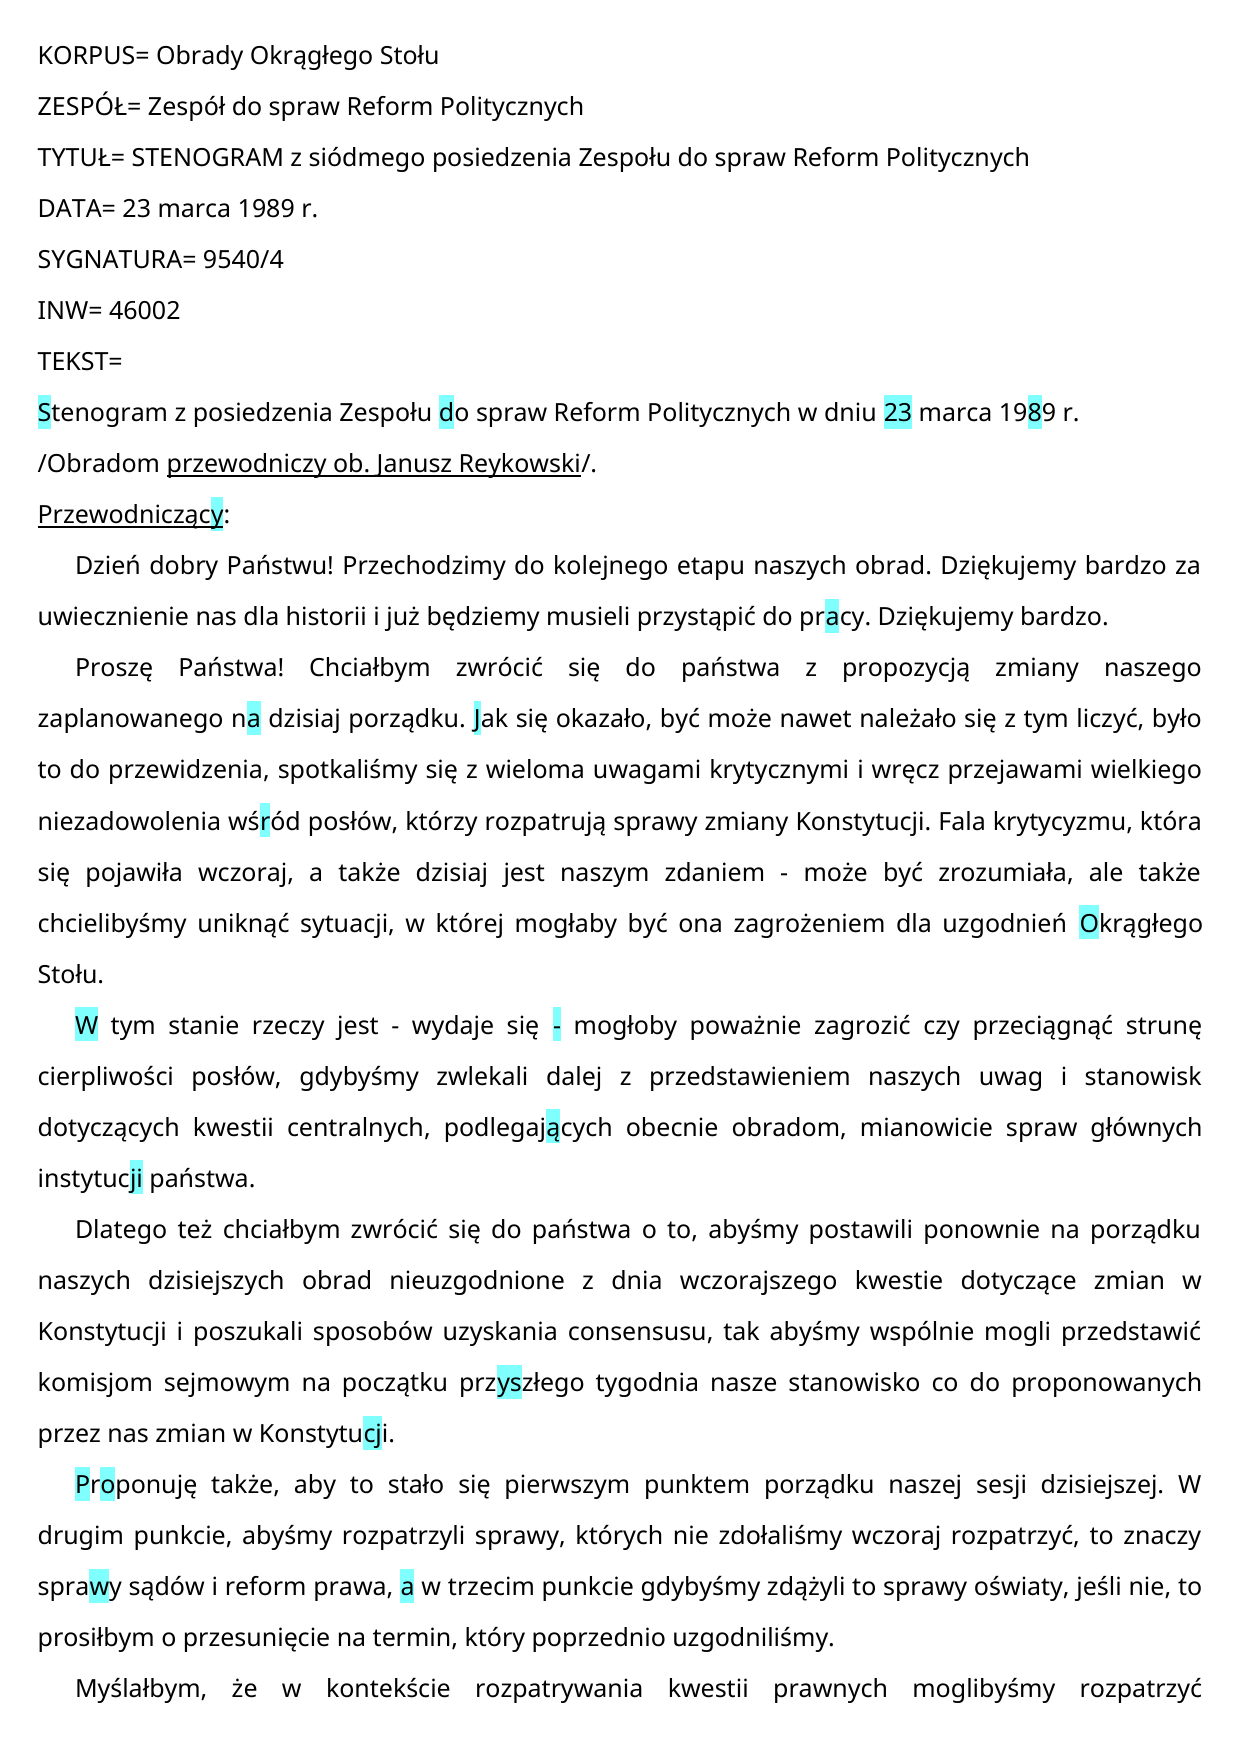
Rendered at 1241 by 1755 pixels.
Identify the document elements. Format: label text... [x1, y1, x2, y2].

text DATA= 23 marca 1989 r. [37, 191, 1203, 225]
text Dzień dobry Państwu! Przechodzimy do kolejnego etapu naszych obrad. Dziękujemy bardzo za uwiecznienie nas dla historii i już będziemy musieli przystąpić do pracy. Dziękujemy bardzo. [37, 548, 1203, 633]
text Przewodniczący: [37, 497, 1203, 531]
text SYGNATURA= 9540/4 [37, 242, 1203, 276]
text Proponuję także, aby to stało się pierwszym punktem porządku naszej sesji dzisiejszej. W drugim punkcie, abyśmy rozpatrzyli sprawy, których nie zdołaliśmy wczoraj rozpatrzyć, to znaczy sprawy sądów i reform prawa, a w trzecim punkcie gdybyśmy zdążyli to sprawy oświaty, jeśli nie, to prosiłbym o przesunięcie na termin, który poprzednio uzgodniliśmy. [37, 1467, 1203, 1654]
text /Obradom przewodniczy ob. Janusz Reykowski/. [37, 446, 1203, 480]
text TEKST= [37, 344, 1203, 378]
text Myślałbym, że w kontekście rozpatrywania kwestii prawnych moglibyśmy rozpatrzyć [37, 1671, 1203, 1705]
text Stenogram z posiedzenia Zespołu do spraw Reform Politycznych w dniu 23 marca 1989 r. [37, 395, 1203, 429]
text Dlatego też chciałbym zwrócić się do państwa o to, abyśmy postawili ponownie na porządku naszych dzisiejszych obrad nieuzgodnione z dnia wczorajszego kwestie dotyczące zmian w Konstytucji i poszukali sposobów uzyskania consensusu, tak abyśmy wspólnie mogli przedstawić komisjom sejmowym na początku przyszłego tygodnia nasze stanowisko co do proponowanych przez nas zmian w Konstytucji. [37, 1211, 1203, 1450]
text ZESPÓŁ= Zespół do spraw Reform Politycznych [37, 88, 1203, 123]
text W tym stanie rzeczy jest - wydaje się - mogłoby poważnie zagrozić czy przeciągnąć strunę cierpliwości posłów, gdybyśmy zwlekali dalej z przedstawieniem naszych uwag i stanowisk dotyczących kwestii centralnych, podlegających obecnie obradom, mianowicie spraw głównych instytucji państwa. [37, 1007, 1203, 1194]
text KORPUS= Obrady Okrągłego Stołu [37, 37, 1203, 72]
text Proszę Państwa! Chciałbym zwrócić się do państwa z propozycją zmiany naszego zaplanowanego na dzisiaj porządku. Jak się okazało, być może nawet należało się z tym liczyć, było to do przewidzenia, spotkaliśmy się z wieloma uwagami krytycznymi i wręcz przejawami wielkiego niezadowolenia wśród posłów, którzy rozpatrują sprawy zmiany Konstytucji. Fala krytycyzmu, która się pojawiła wczoraj, a także dzisiaj jest naszym zdaniem - może być zrozumiała, ale także chcielibyśmy uniknąć sytuacji, w której mogłaby być ona zagrożeniem dla uzgodnień Okrągłego Stołu. [37, 650, 1203, 990]
text TYTUŁ= STENOGRAM z siódmego posiedzenia Zespołu do spraw Reform Politycznych [37, 139, 1203, 174]
text INW= 46002 [37, 293, 1203, 327]
